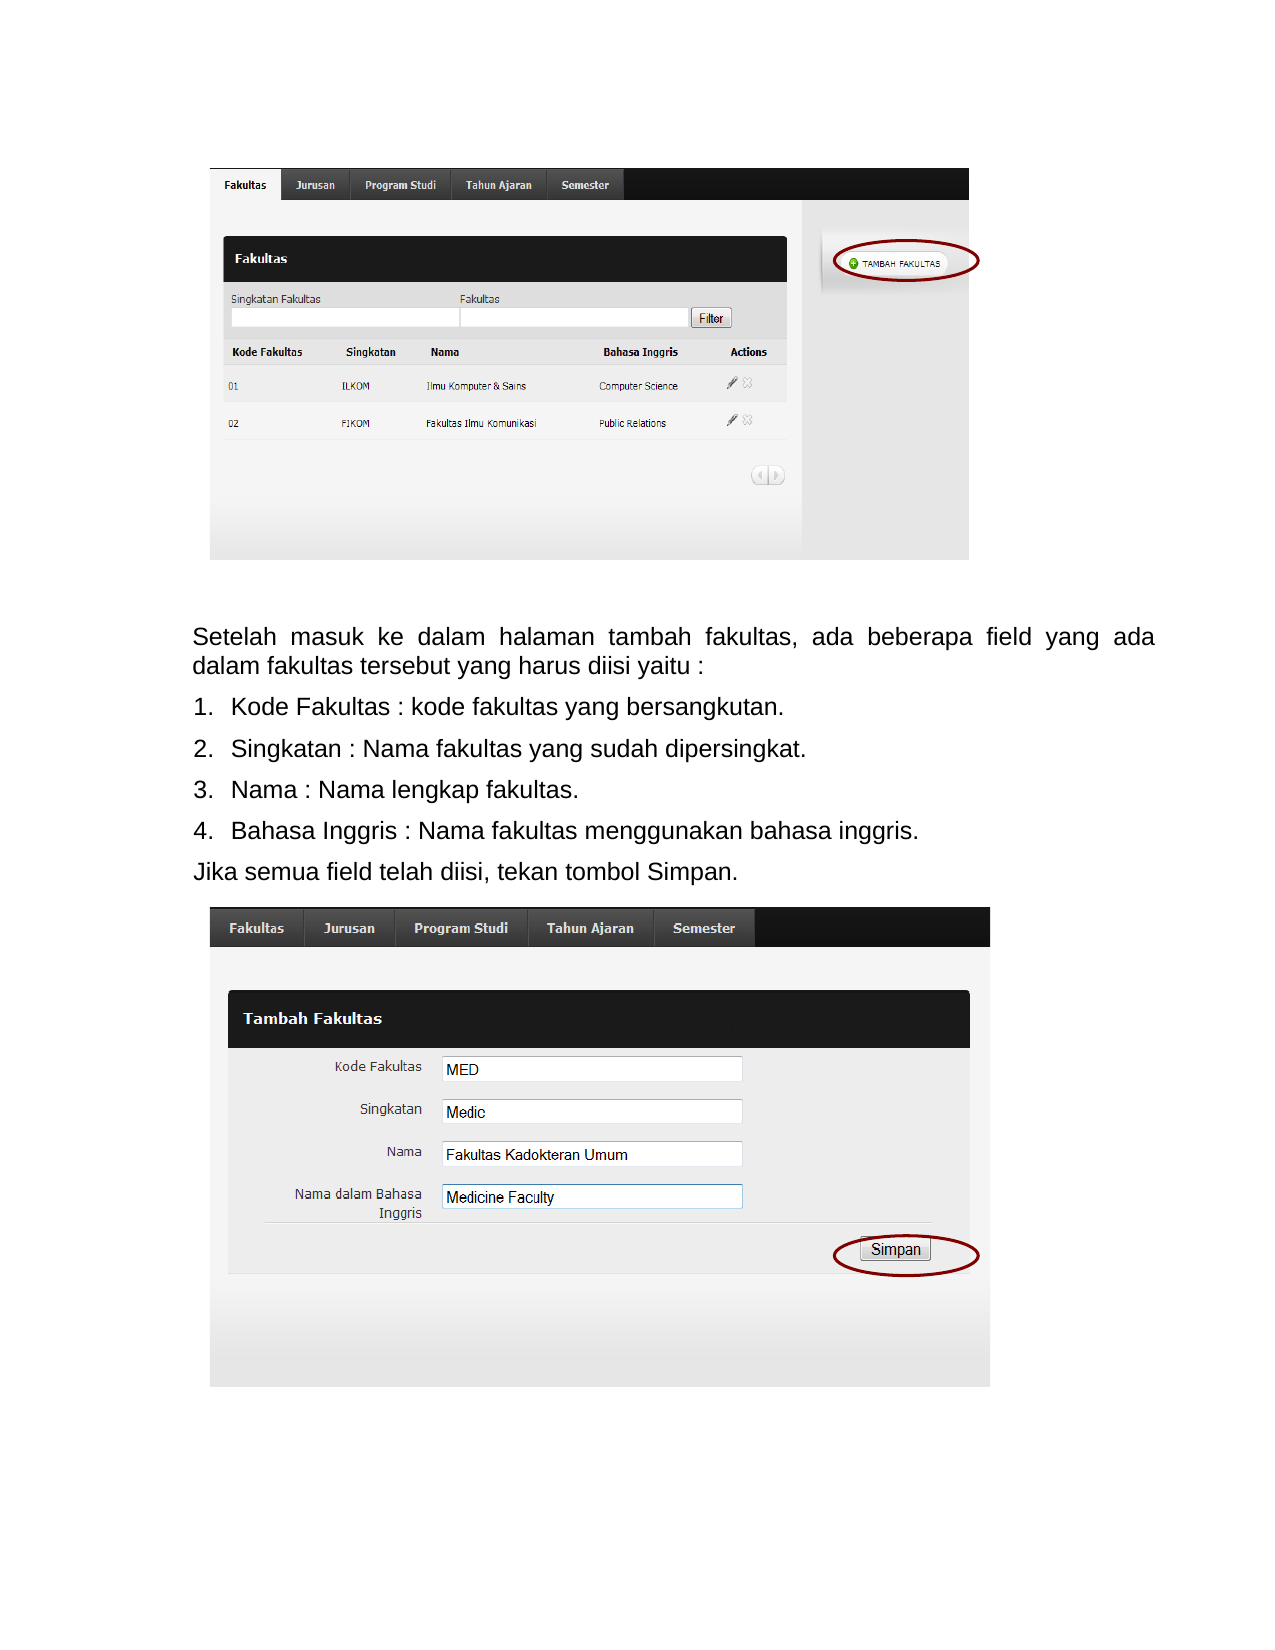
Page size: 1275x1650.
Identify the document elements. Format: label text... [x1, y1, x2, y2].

picture [209, 168, 969, 560]
list Nama : Nama lengkap fakultas. [193, 775, 1157, 803]
picture [209, 907, 991, 1387]
text Jika semua field telah diisi, tekan tombol Simpan. [193, 857, 1157, 886]
list Singkatan : Nama fakultas yang sudah dipersingkat. [193, 733, 1157, 762]
list Kode Fakultas : kode fakultas yang bersangkutan. [193, 692, 1157, 721]
picture [837, 243, 969, 278]
text Setelah masuk ke dalam halaman tambah fakultas, ada beberapa field yang ada dalam fakultas tersebut yang harus diisi yaitu : [192, 622, 1157, 680]
list Bahasa Inggris : Nama fakultas menggunakan bahasa inggris. [193, 816, 1157, 845]
